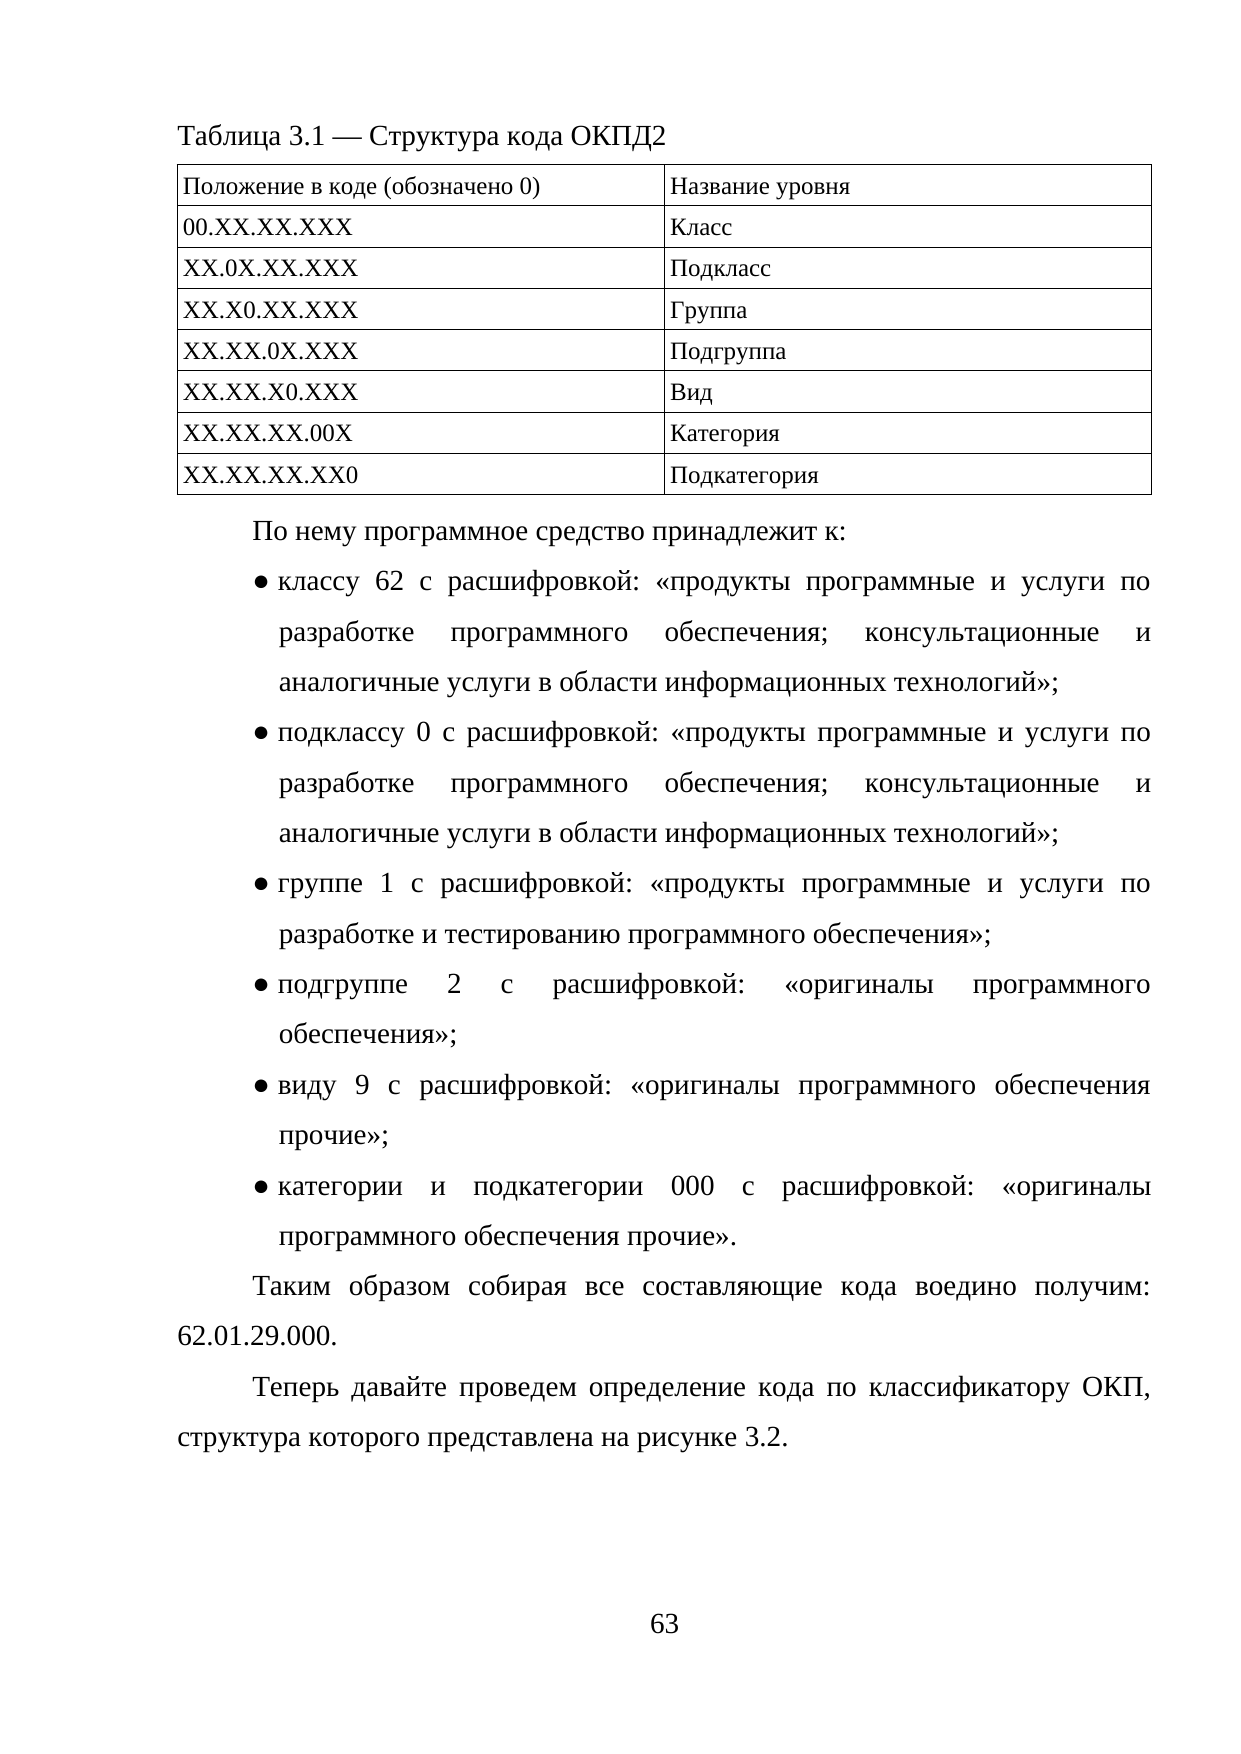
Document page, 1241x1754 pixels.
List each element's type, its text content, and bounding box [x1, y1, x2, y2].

table_cell XX.0X.XX.XXX [178, 248, 664, 288]
table_cell XX.XX.X0.XXX [178, 371, 664, 412]
table_cell Вид [665, 371, 1151, 412]
list виду 9 с расшифровкой: «оригиналы программного обеспечения прочие»; [252, 1067, 1152, 1151]
table_cell Подкласс [665, 248, 1151, 288]
list категории и подкатегории 000 с расшифровкой: «оригиналы программного обеспечения прочие». [252, 1167, 1152, 1251]
table_cell Группа [665, 289, 1151, 329]
table_header Название уровня [665, 165, 1151, 205]
list подгруппе 2 с расшифровкой: «оригиналы программного обеспечения»; [252, 966, 1152, 1050]
list классу 62 с расшифровкой: «продукты программные и услуги по разработке программного обеспечения; консультационные и аналогичные услуги в области информационных технологий»; [252, 563, 1152, 697]
text Таблица 3.1 — Структура кода ОКПД2 [177, 118, 1152, 152]
table_cell Категория [665, 413, 1151, 453]
table_cell XX.XX.XX.00Х [178, 413, 664, 453]
table_cell XX.X0.XX.XXX [178, 289, 664, 329]
table_cell Подгруппа [665, 330, 1151, 370]
list подклассу 0 с расшифровкой: «продукты программные и услуги по разработке программного обеспечения; консультационные и аналогичные услуги в области информационных технологий»; [252, 714, 1152, 848]
table_cell Класс [665, 206, 1151, 247]
table_cell Подкатегория [665, 454, 1151, 494]
text По нему программное средство принадлежит к: [177, 513, 1152, 546]
table_cell 00.XX.XX.XXX [178, 206, 664, 247]
text Таким образом собирая все составляющие кода воедино получим: 62.01.29.000. [177, 1268, 1152, 1352]
table_cell XX.XX.0X.XXX [178, 330, 664, 370]
table_header Положение в коде (обозначено 0) [178, 165, 664, 205]
text Теперь давайте проведем определение кода по классификатору ОКП, структура которого представлена на рисунке 3.2. [177, 1369, 1152, 1453]
table_cell XX.XX.XX.XX0 [178, 454, 664, 494]
list группе 1 с расшифровкой: «продукты программные и услуги по разработке и тестированию программного обеспечения»; [252, 865, 1152, 949]
